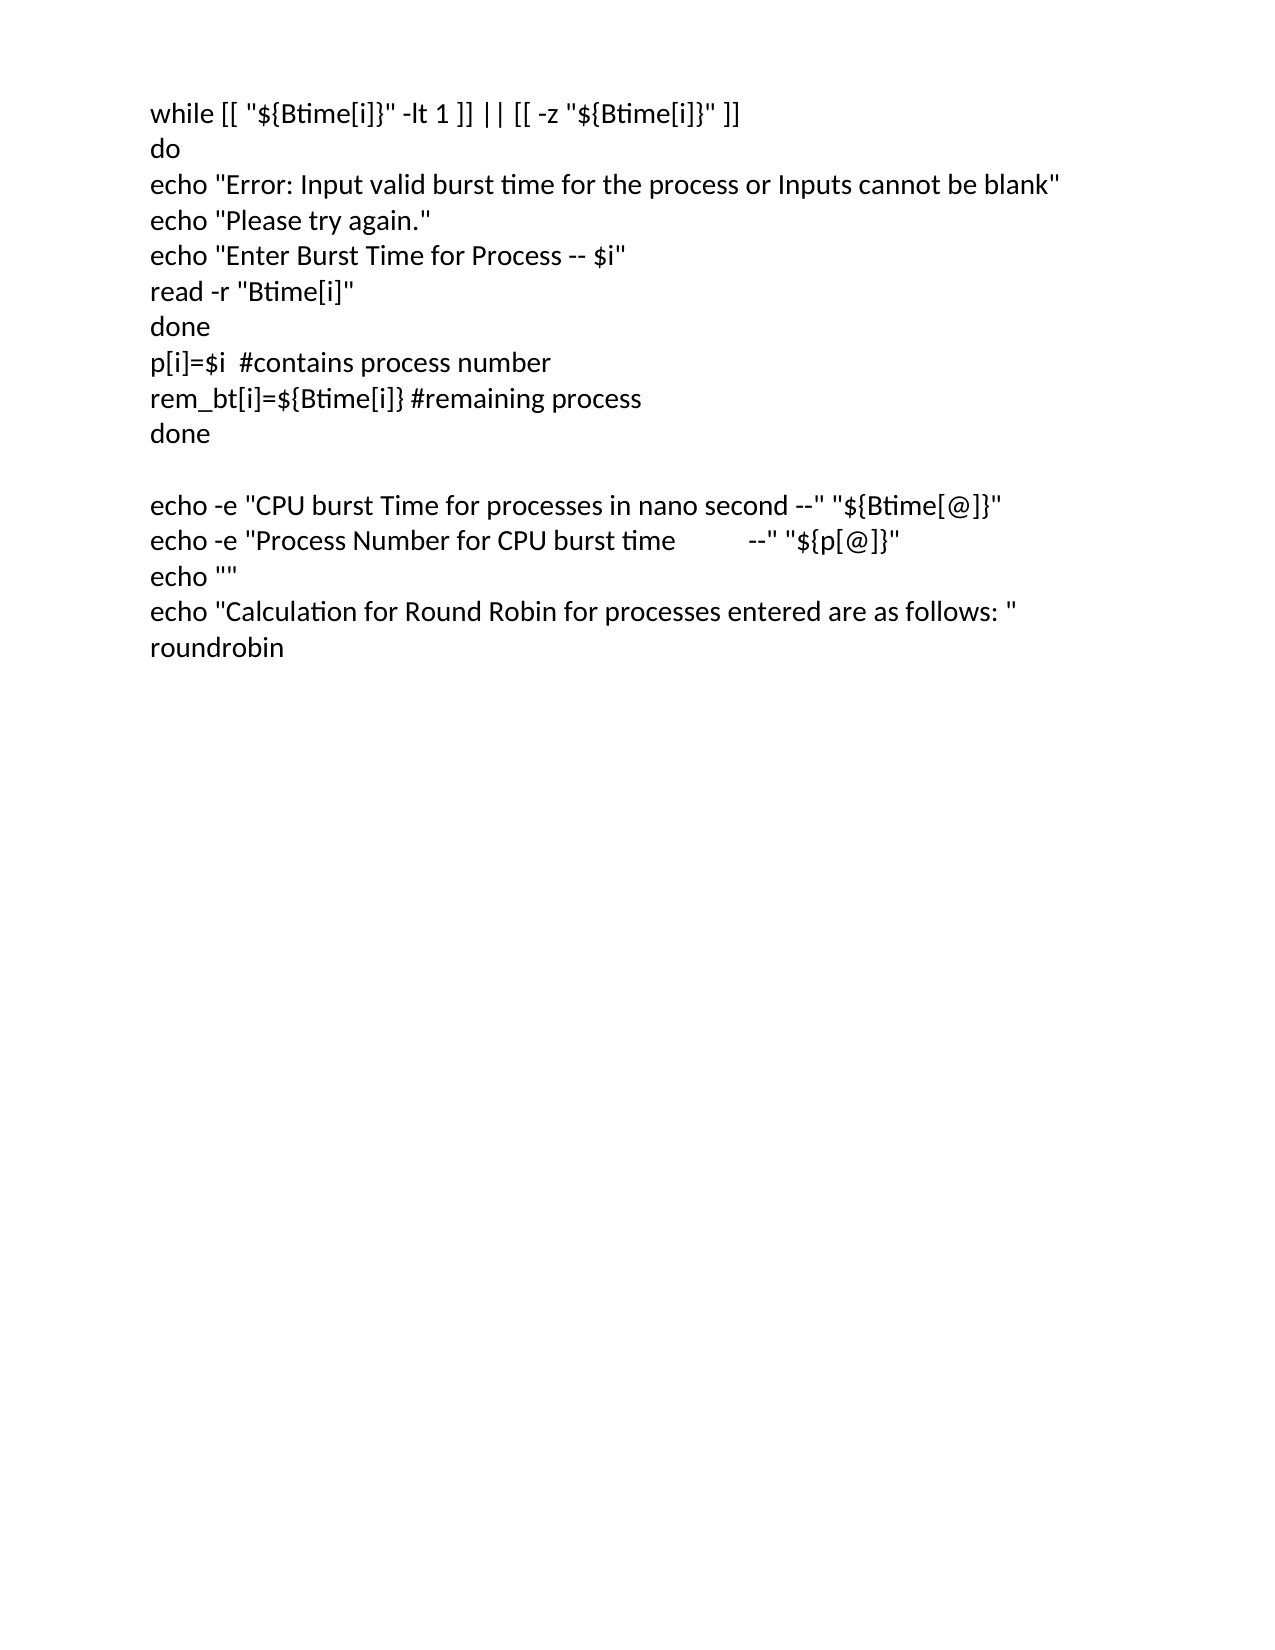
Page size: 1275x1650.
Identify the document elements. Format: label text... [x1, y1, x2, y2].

text echo "Enter Burst Time for Process -- $i" [150, 237, 1216, 273]
text read -r "Btime[i]" [150, 273, 1216, 308]
text echo "Calculation for Round Robin for processes entered are as follows: " [150, 593, 1216, 629]
text done [150, 415, 1216, 451]
text echo "" [150, 558, 1216, 593]
text echo "Error: Input valid burst time for the process or Inputs cannot be blank" [150, 166, 1216, 202]
text echo -e "Process Number for CPU burst time --" "${p[@]}" [150, 522, 1216, 558]
text rem_bt[i]=${Btime[i]} #remaining process [150, 380, 1216, 415]
text echo -e "CPU burst Time for processes in nano second --" "${Btime[@]}" [150, 487, 1216, 522]
text do [150, 130, 1216, 166]
text while [[ "${Btime[i]}" -lt 1 ]] || [[ -z "${Btime[i]}" ]] [150, 95, 1216, 130]
text done [150, 308, 1216, 344]
text echo "Please try again." [150, 202, 1216, 237]
text roundrobin [150, 629, 1216, 665]
text p[i]=$i #contains process number [150, 344, 1216, 380]
